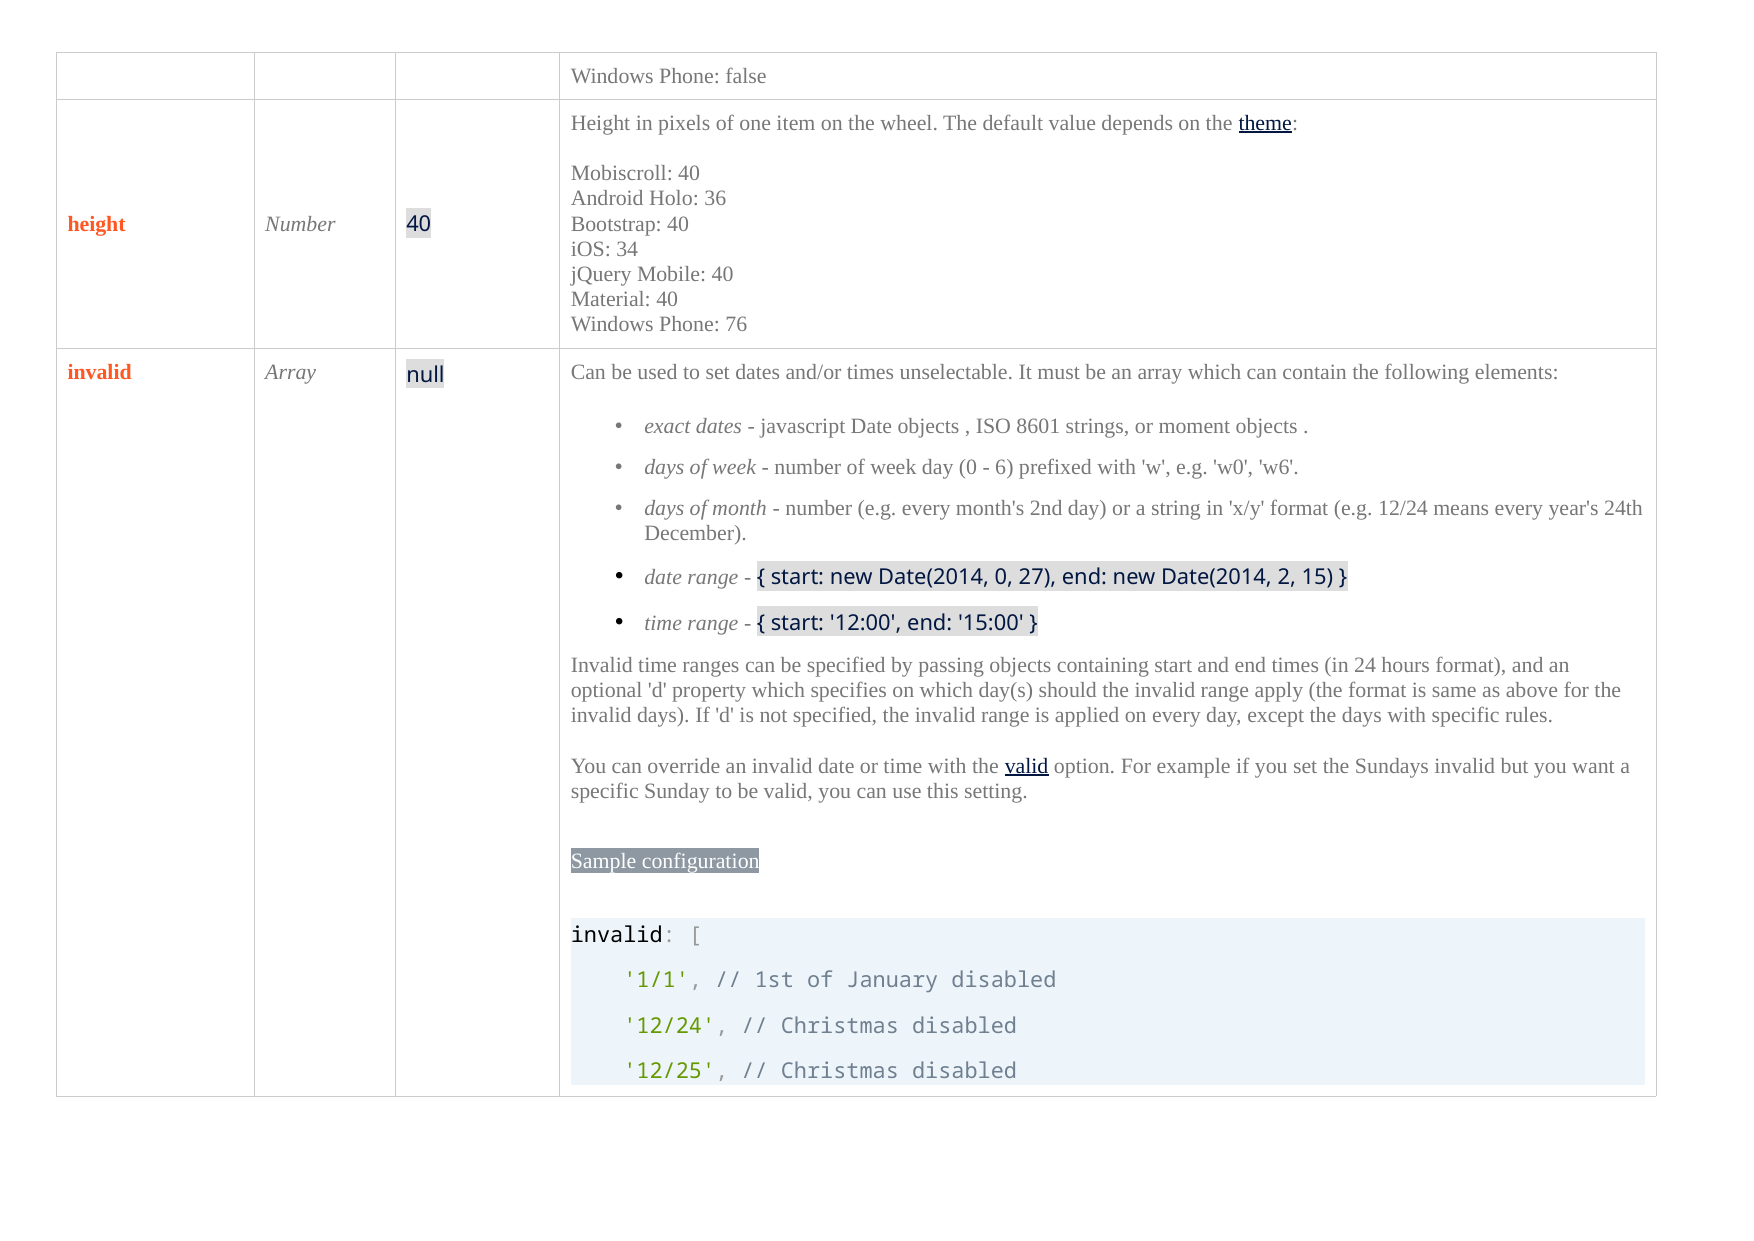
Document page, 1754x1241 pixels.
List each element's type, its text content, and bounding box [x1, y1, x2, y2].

table_cell Array [255, 349, 395, 1096]
table_cell Height in pixels of one item on the wheel. The default value depends on the theme: Mobiscroll: 40 Android Holo: 36 Bootstrap: 40 iOS: 34 jQuery Mobile: 40 Material: 40 Windows Phone: 76 [560, 100, 1656, 348]
table_cell Can be used to set dates and/or times unselectable. It must be an array which can contain the following elements: exact dates - javascript Date objects , ISO 8601 strings, or moment objects . days of week - number of week day (0 - 6) prefixed with 'w', e.g. 'w0', 'w6'. days of month - number (e.g. every month's 2nd day) or a string in 'x/y' format (e.g. 12/24 means every year's 24th December). date range - { start: new Date(2014, 0, 27), end: new Date(2014, 2, 15) } time range - { start: '12:00', end: '15:00' } Invalid time ranges can be specified by passing objects containing start and end times (in 24 hours format), and an optional 'd' property which specifies on which day(s) should the invalid range apply (the format is same as above for the invalid days). If 'd' is not specified, the invalid range is applied on every day, except the days with specific rules. You can override an invalid date or time with the valid option. For example if you set the Sundays invalid but you want a specific Sunday to be valid, you can use this setting. Sample configuration invalid: [ '1/1', // 1st of January disabled '12/24', // Christmas disabled '12/25', // Christmas disabled [560, 349, 1656, 1096]
table_cell [255, 53, 395, 99]
table_cell height [57, 100, 254, 348]
table_cell [396, 53, 559, 99]
table_cell Number [255, 100, 395, 348]
table_cell Windows Phone: false [560, 53, 1656, 99]
table_cell 40 [396, 100, 559, 348]
table_cell null [396, 349, 559, 1096]
table_cell invalid [57, 349, 254, 1096]
table_cell [57, 53, 254, 99]
